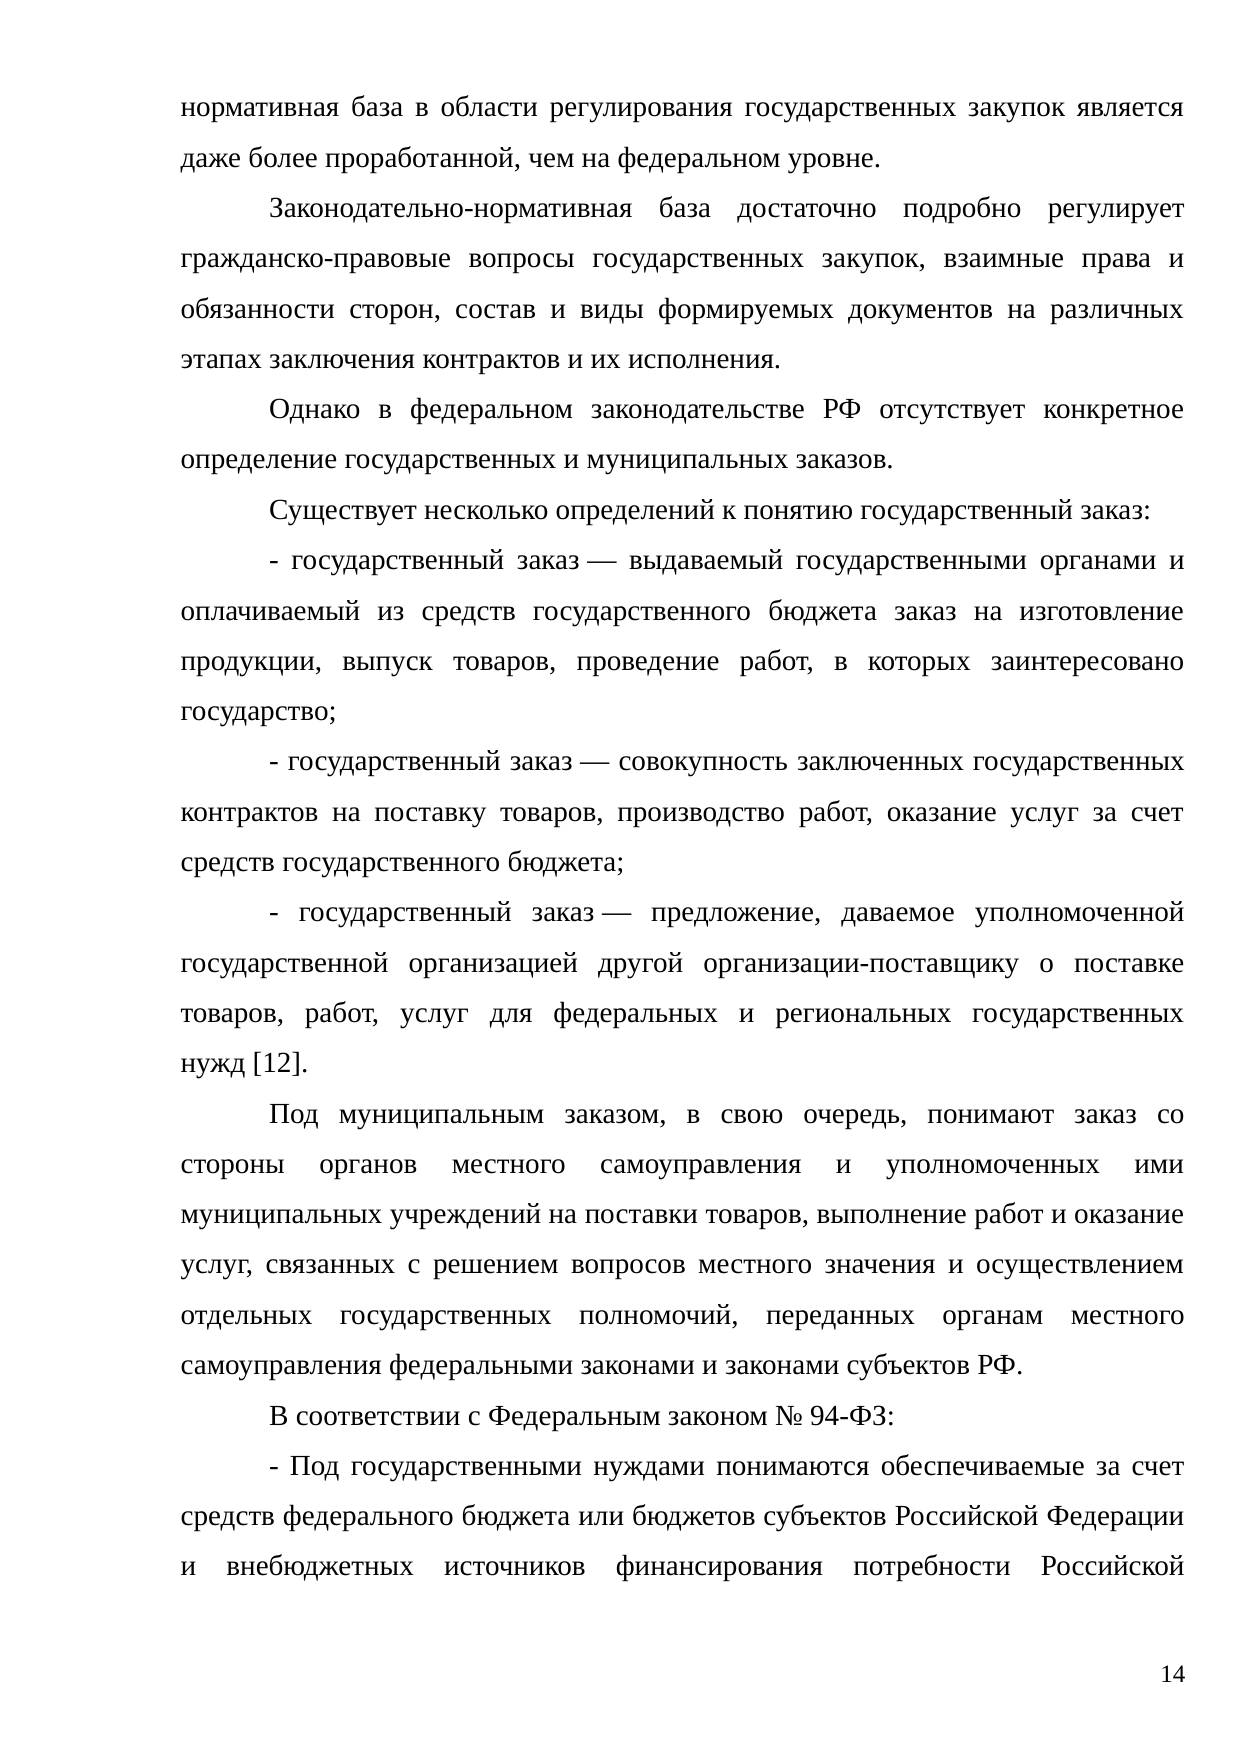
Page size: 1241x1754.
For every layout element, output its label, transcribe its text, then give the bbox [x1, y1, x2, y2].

text - государственный заказ — выдаваемый государственными органами и оплачиваемый из средств государственного бюджета заказ на изготовление продукции, выпуск товаров, проведение работ, в которых заинтересовано государство; [180, 542, 1185, 727]
text Под муниципальным заказом, в свою очередь, понимают заказ со стороны органов местного самоуправления и уполномоченных ими муниципальных учреждений на поставки товаров, выполнение работ и оказание услуг, связанных с решением вопросов местного значения и осуществлением отдельных государственных полномочий, переданных органам местного самоуправления федеральными законами и законами субъектов РФ. [180, 1096, 1185, 1381]
text В соответствии с Федеральным законом № 94-ФЗ: [180, 1398, 1185, 1431]
text - Под государственными нуждами понимаются обеспечиваемые за счет средств федерального бюджета или бюджетов субъектов Российской Федерации и внебюджетных источников финансирования потребности Российской [180, 1448, 1185, 1582]
text Однако в федеральном законодательстве РФ отсутствует конкретное определение государственных и муниципальных заказов. [180, 391, 1185, 475]
text - государственный заказ — совокупность заключенных государственных контрактов на поставку товаров, производство работ, оказание услуг за счет средств государственного бюджета; [180, 743, 1185, 878]
text Существует несколько определений к понятию государственный заказ: [180, 492, 1185, 526]
text нормативная база в области регулирования государственных закупок является даже более проработанной, чем на федеральном уровне. [180, 89, 1185, 173]
text - государственный заказ — предложение, даваемое уполномоченной государственной организацией другой организации-поставщику о поставке товаров, работ, услуг для федеральных и региональных государственных нужд [12]. [180, 894, 1185, 1079]
text Законодательно-нормативная база достаточно подробно регулирует гражданско-правовые вопросы государственных закупок, взаимные права и обязанности сторон, состав и виды формируемых документов на различных этапах заключения контрактов и их исполнения. [180, 190, 1185, 374]
